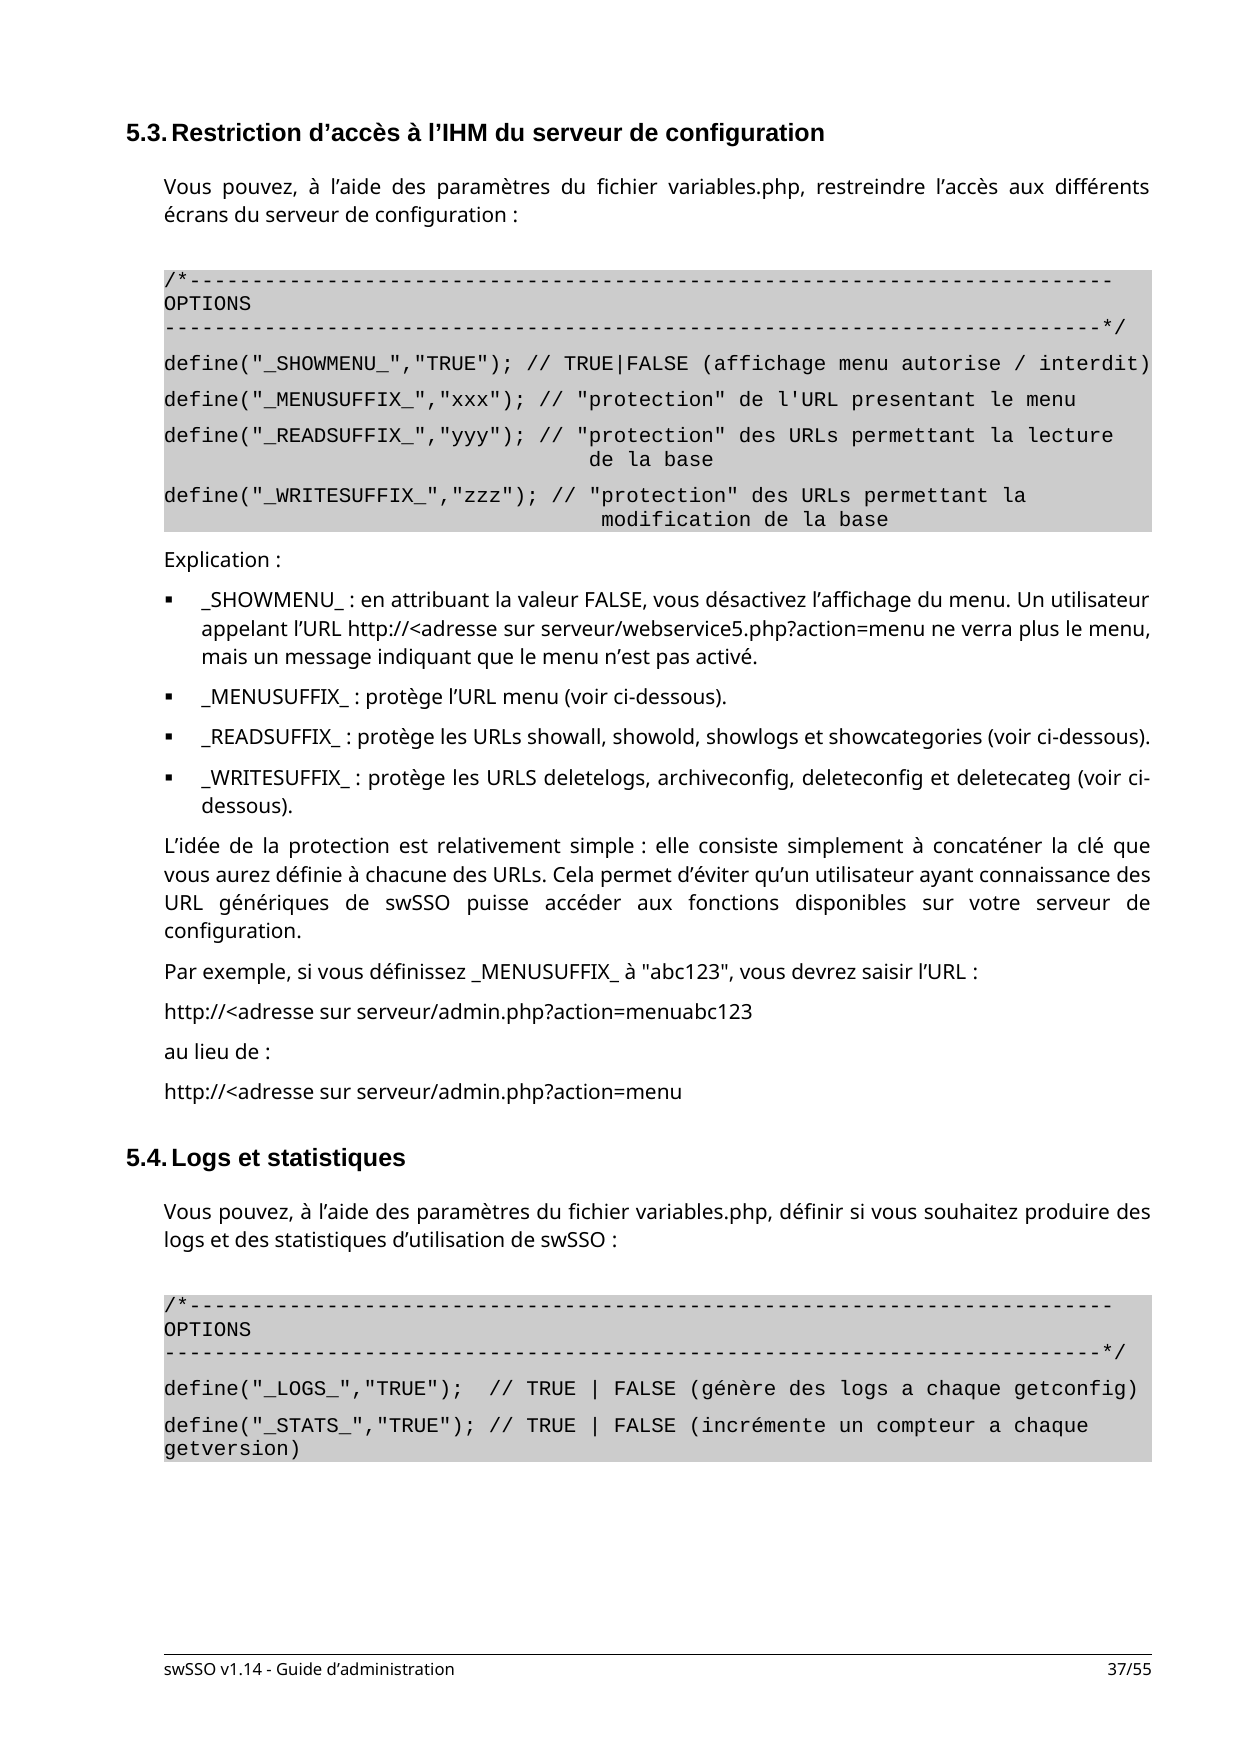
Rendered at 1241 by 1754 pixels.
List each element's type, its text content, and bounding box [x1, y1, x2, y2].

text define("_LOGS_","TRUE"); // TRUE | FALSE (génère des logs a chaque getconfig) [164, 1378, 1152, 1402]
list http://<adresse sur serveur/admin.php?action=menu [164, 1077, 1152, 1106]
list L’idée de la protection est relativement simple : elle consiste simplement à concaténer la clé que vous aurez définie à chacune des URLs. Cela permet d’éviter qu’un utilisateur ayant connaissance des URL génériques de swSSO puisse accéder aux fonctions disponibles sur votre serveur de configuration. [164, 831, 1152, 945]
text define("_STATS_","TRUE"); // TRUE | FALSE (incrémente un compteur a chaque getversion) [164, 1414, 1152, 1462]
text Vous pouvez, à l’aide des paramètres du fichier variables.php, restreindre l’accès aux différents écrans du serveur de configuration : [164, 172, 1152, 229]
text ---------------------------------------------------------------------------*/ [164, 1342, 1152, 1366]
list _READSUFFIX_ : protège les URLs showall, showold, showlogs et showcategories (voir ci-dessous). [164, 722, 1152, 751]
list _SHOWMENU_ : en attribuant la valeur FALSE, vous désactivez l’affichage du menu. Un utilisateur appelant l’URL http://<adresse sur serveur/webservice5.php?action=menu ne verra plus le menu, mais un message indiquant que le menu n’est pas activé. [164, 585, 1152, 671]
text Explication : [164, 545, 1152, 573]
list _MENUSUFFIX_ : protège l’URL menu (voir ci-dessous). [164, 682, 1152, 711]
text /*-------------------------------------------------------------------------- [164, 270, 1152, 293]
text OPTIONS [164, 293, 1152, 317]
list au lieu de : [164, 1037, 1152, 1066]
text ---------------------------------------------------------------------------*/ [164, 317, 1152, 341]
text define("_WRITESUFFIX_","zzz"); // "protection" des URLs permettant la modification de la base [164, 485, 1152, 532]
text Vous pouvez, à l’aide des paramètres du fichier variables.php, définir si vous souhaitez produire des logs et des statistiques d’utilisation de swSSO : [164, 1197, 1152, 1254]
text /*-------------------------------------------------------------------------- [164, 1295, 1152, 1319]
text define("_MENUSUFFIX_","xxx"); // "protection" de l'URL presentant le menu [164, 389, 1152, 413]
text define("_SHOWMENU_","TRUE"); // TRUE|FALSE (affichage menu autorise / interdit) [164, 353, 1152, 377]
subtitle Logs et statistiques [126, 1143, 1152, 1172]
list http://<adresse sur serveur/admin.php?action=menuabc123 [164, 997, 1152, 1026]
text OPTIONS [164, 1319, 1152, 1342]
text define("_READSUFFIX_","yyy"); // "protection" des URLs permettant la lecture de la base [164, 425, 1152, 473]
list Par exemple, si vous définissez _MENUSUFFIX_ à "abc123", vous devrez saisir l’URL : [164, 957, 1152, 985]
list _WRITESUFFIX_ : protège les URLS deletelogs, archiveconfig, deleteconfig et deletecateg (voir ci-dessous). [164, 763, 1152, 819]
subtitle Restriction d’accès à l’IHM du serveur de configuration [126, 118, 1152, 147]
